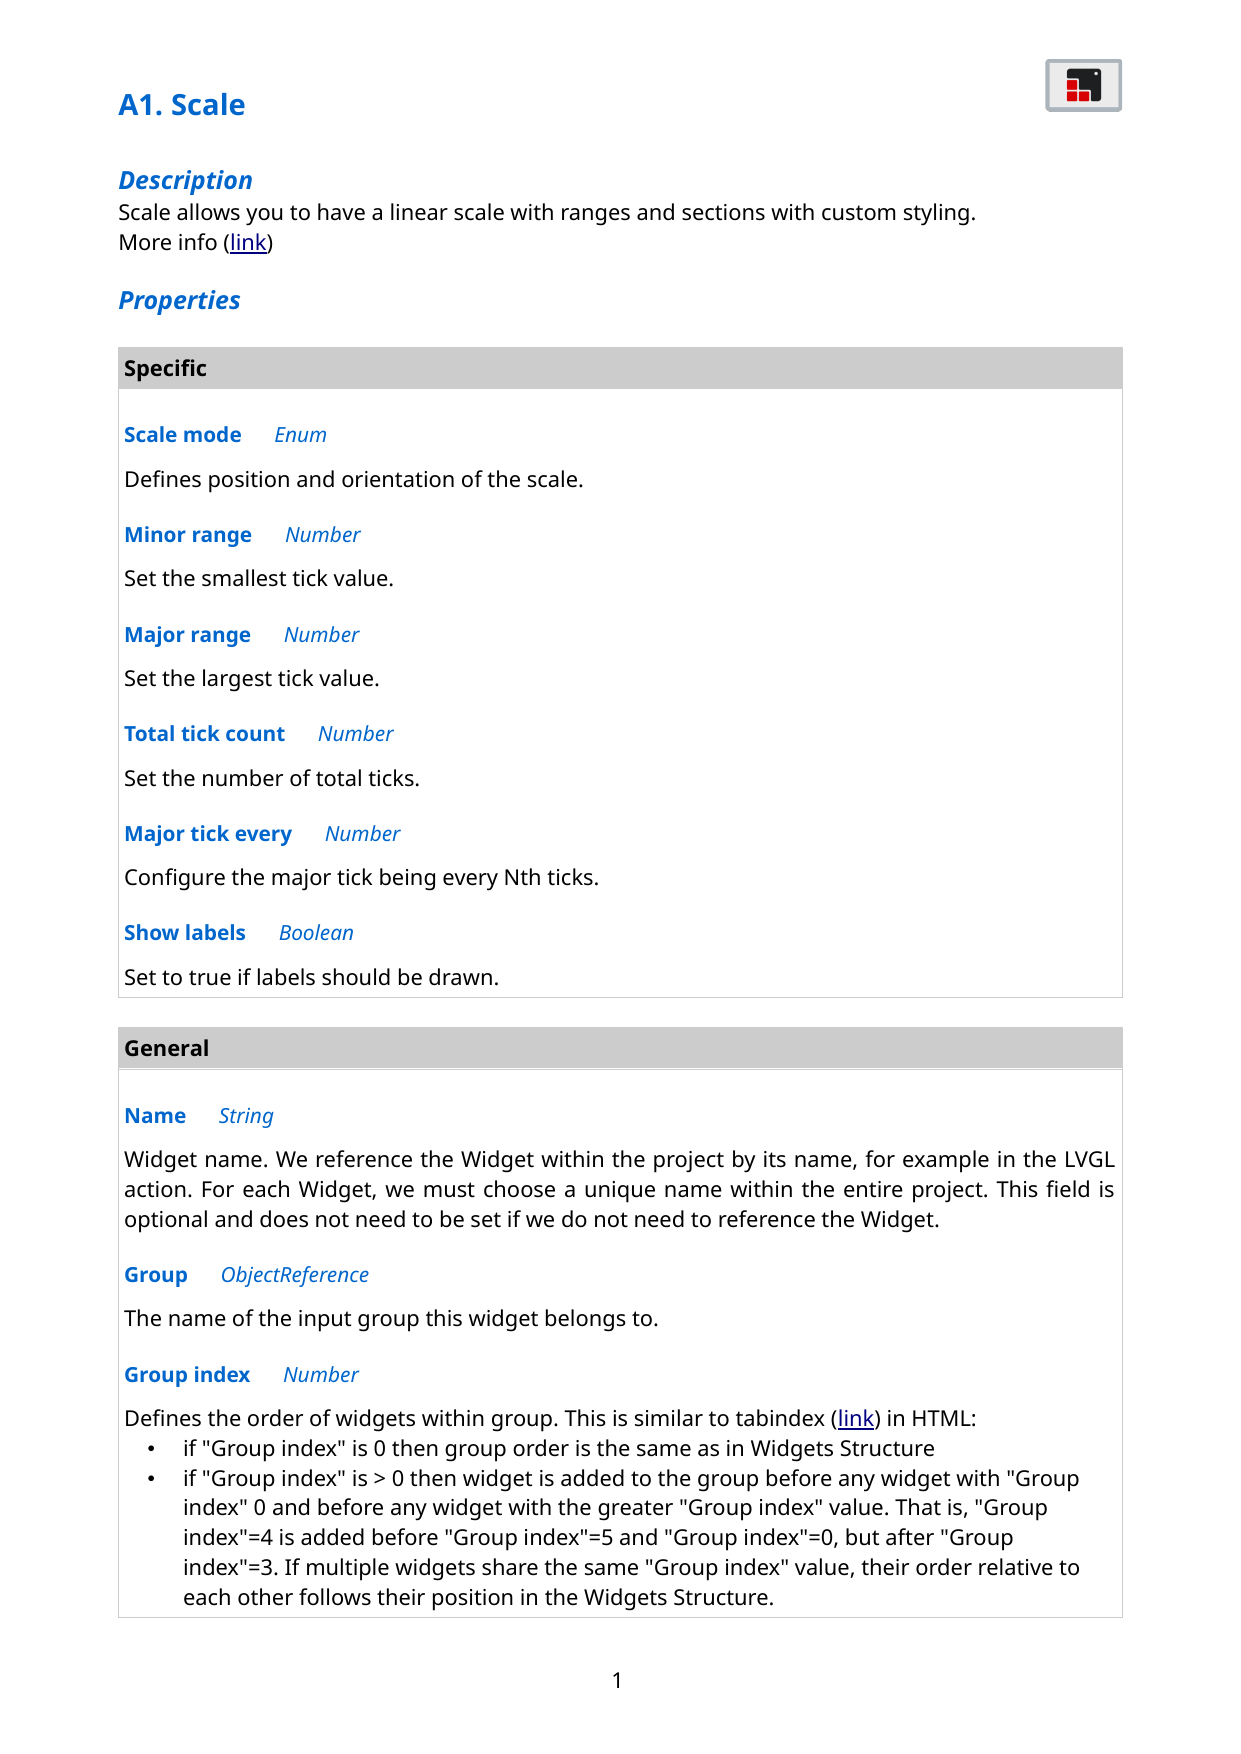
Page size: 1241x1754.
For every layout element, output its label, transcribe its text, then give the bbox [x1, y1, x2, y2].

text More info (link) [118, 227, 1122, 256]
picture [1045, 59, 1123, 112]
table_header General [119, 1028, 1122, 1068]
subtitle Properties [118, 283, 1122, 317]
table_header Specific [119, 348, 1122, 388]
subtitle Scale [118, 84, 1122, 124]
text Scale allows you to have a linear scale with ranges and sections with custom styling. [118, 197, 1122, 227]
table_cell Scale mode Enum Defines position and orientation of the scale. Minor range Number Set the smallest tick value. Major range Number Set the largest tick value. Total tick count Number Set the number of total ticks. Major tick every Number Configure the major tick being every Nth ticks. Show labels Boolean Set to true if labels should be drawn. [119, 389, 1122, 997]
subtitle Description [118, 163, 1122, 197]
table_cell Name String Widget name. We reference the Widget within the project by its name, for example in the LVGL action. For each Widget, we must choose a unique name within the entire project. This field is optional and does not need to be set if we do not need to reference the Widget. Group ObjectReference The name of the input group this widget belongs to. Group index Number Defines the order of widgets within group. This is similar to tabindex (link) in HTML: if "Group index" is 0 then group order is the same as in Widgets Structure if "Group index" is > 0 then widget is added to the group before any widget with "Group index" 0 and before any widget with the greater "Group index" value. That is, "Group index"=4 is added before "Group index"=5 and "Group index"=0, but after "Group index"=3. If multiple widgets share the same "Group index" value, their order relative to each other follows their position in the Widgets Structure. [119, 1070, 1122, 1617]
